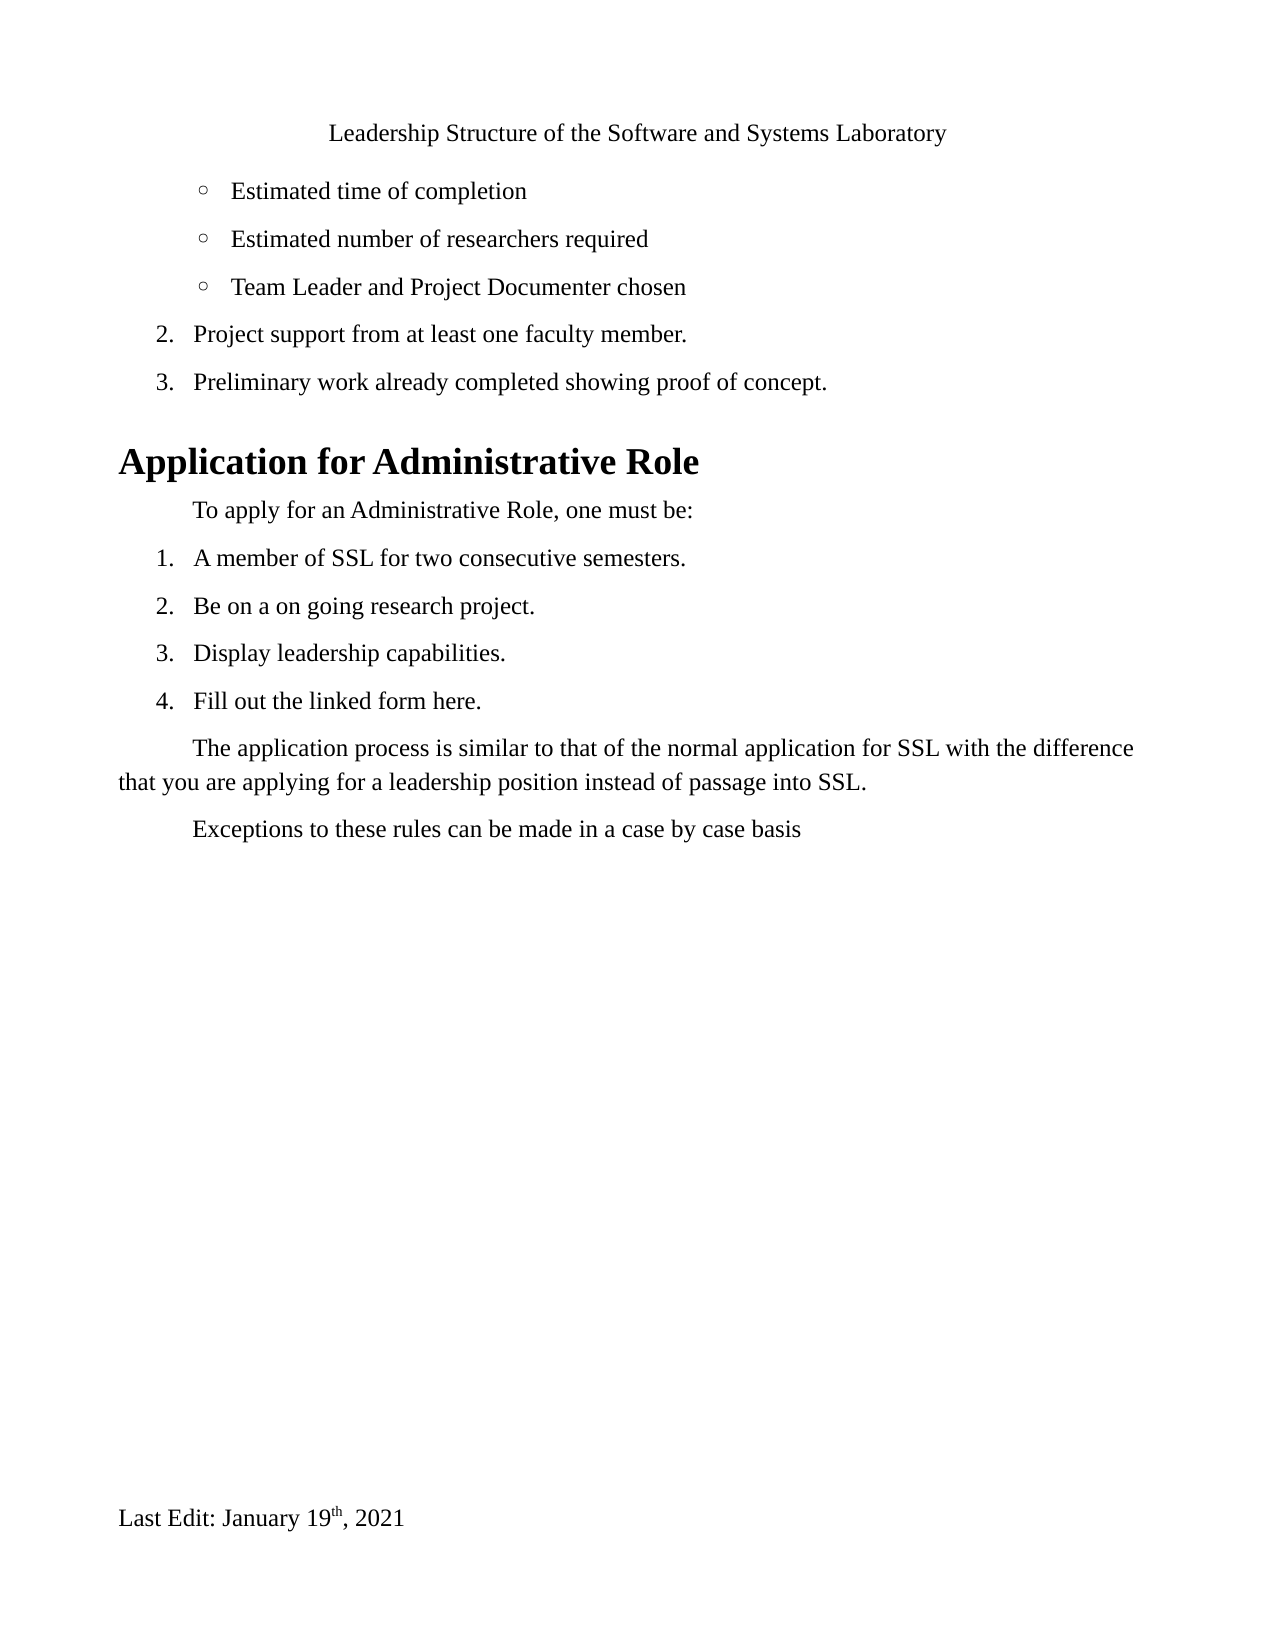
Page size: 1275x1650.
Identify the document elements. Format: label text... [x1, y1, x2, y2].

list Fill out the linked form here. [156, 686, 1157, 715]
text Exceptions to these rules can be made in a case by case basis [118, 814, 1157, 843]
list Display leadership capabilities. [156, 638, 1157, 667]
text The application process is similar to that of the normal application for SSL with the difference that you are applying for a leadership position instead of passage into SSL. [118, 733, 1157, 795]
list A member of SSL for two consecutive semesters. [156, 543, 1157, 572]
list Team Leader and Project Documenter chosen [193, 272, 1157, 300]
list Project support from at least one faculty member. [156, 319, 1157, 348]
list Preliminary work already completed showing proof of concept. [156, 367, 1157, 396]
list Estimated time of completion [193, 176, 1157, 205]
list Estimated number of researchers required [193, 224, 1157, 253]
list Be on a on going research project. [156, 591, 1157, 619]
text To apply for an Administrative Role, one must be: [118, 496, 1157, 524]
subtitle Application for Administrative Role [118, 439, 1157, 483]
